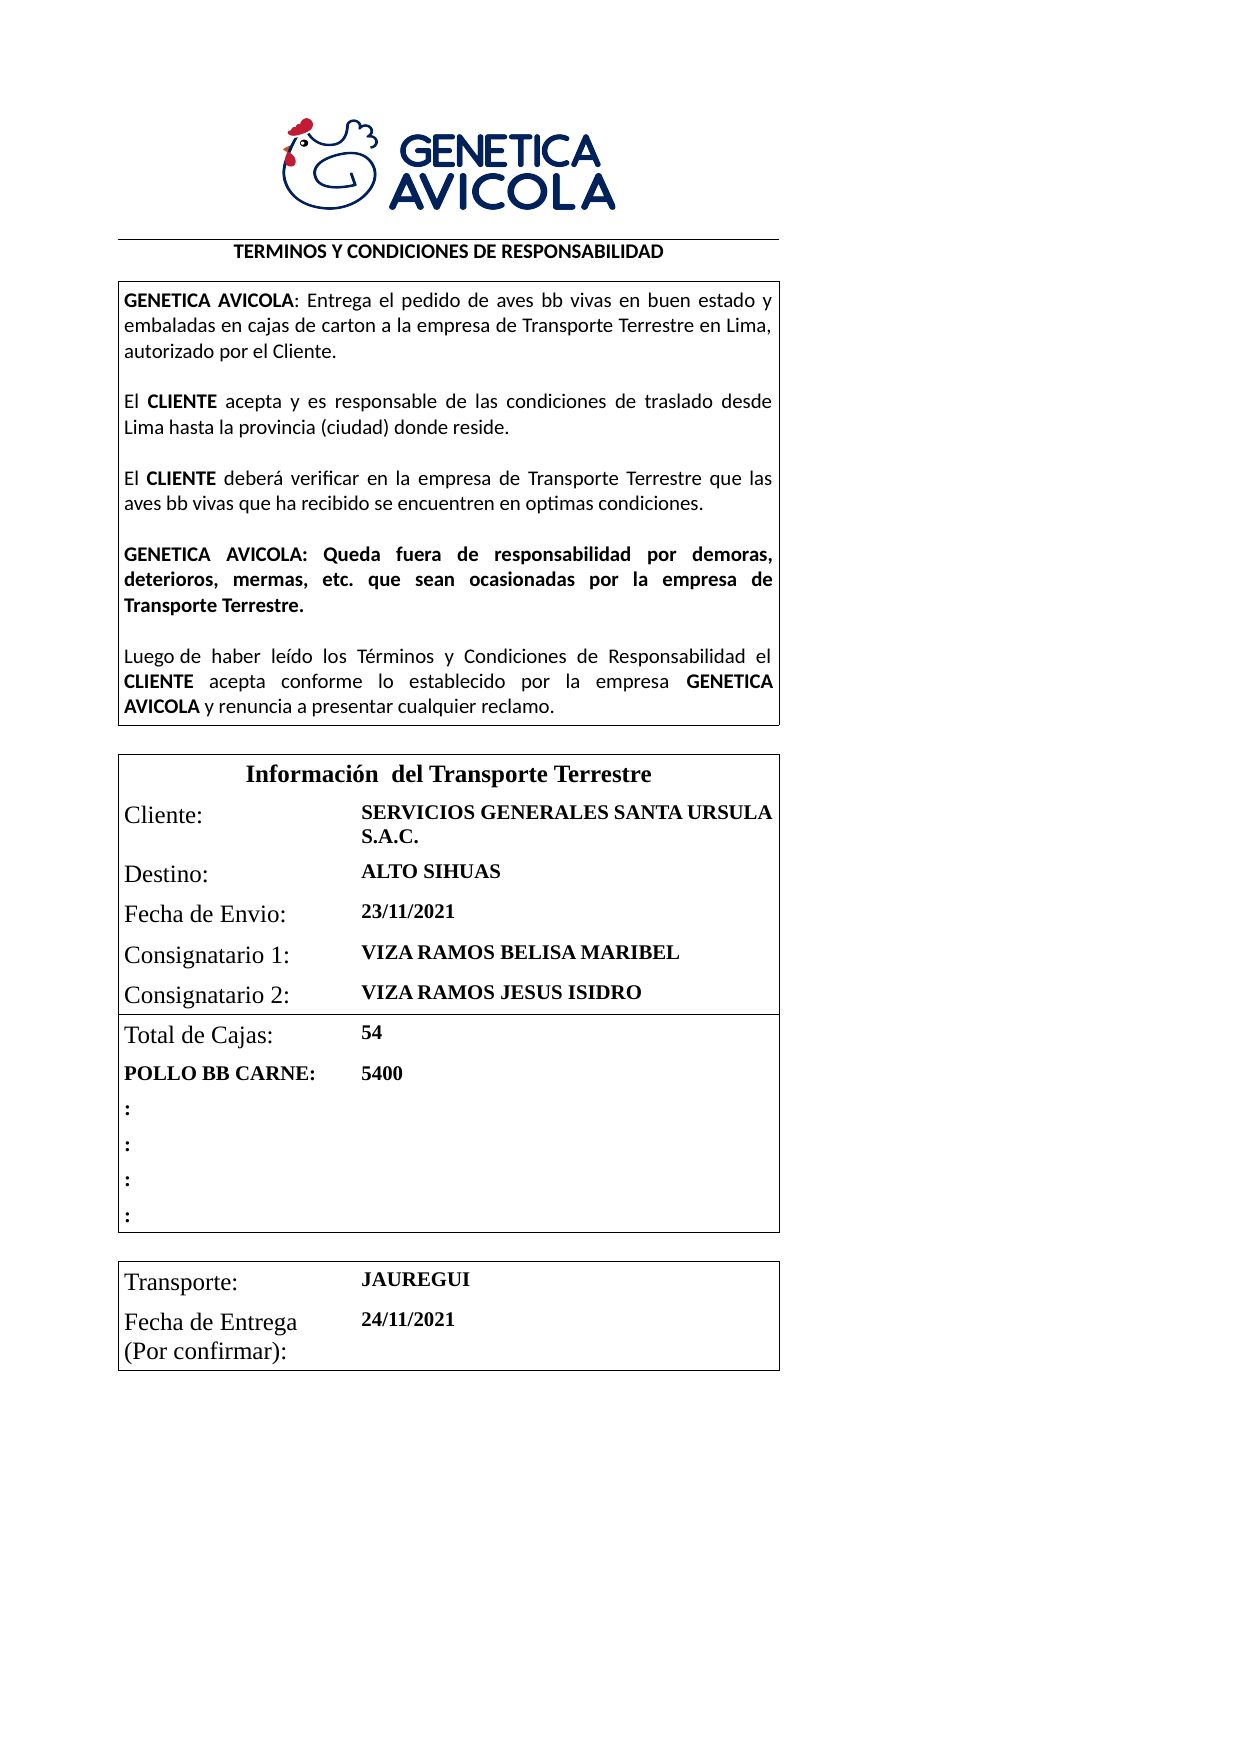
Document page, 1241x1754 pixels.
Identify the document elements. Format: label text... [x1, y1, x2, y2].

table_cell 5400 [356, 1055, 779, 1090]
table_cell : [119, 1161, 356, 1197]
table_cell [356, 1197, 779, 1232]
table_cell [356, 1126, 779, 1161]
table_cell VIZA RAMOS JESUS ISIDRO [356, 974, 779, 1014]
table_cell : [119, 1126, 356, 1161]
table_cell JAUREGUI [356, 1262, 779, 1301]
table_cell 24/11/2021 [356, 1301, 779, 1370]
table_cell [356, 1090, 779, 1126]
table_cell Fecha de Envio: [119, 894, 356, 934]
table_cell Fecha de Entrega (Por confirmar): [119, 1301, 356, 1370]
picture [282, 118, 616, 210]
table_cell : [119, 1197, 356, 1232]
table_cell : [119, 1090, 356, 1126]
table_cell [356, 1161, 779, 1197]
table_cell 23/11/2021 [356, 894, 779, 934]
table_cell POLLO BB CARNE: [119, 1055, 356, 1090]
table_cell SERVICIOS GENERALES SANTA URSULA S.A.C. [356, 794, 779, 853]
table_cell Cliente: [119, 794, 356, 853]
table_cell GENETICA AVICOLA: Entrega el pedido de aves bb vivas en buen estado y embaladas en cajas de carton a la empresa de Transporte Terrestre en Lima, autorizado por el Cliente. El CLIENTE acepta y es responsable de las condiciones de traslado desde Lima hasta la provincia (ciudad) donde reside. El CLIENTE deberá verificar en la empresa de Transporte Terrestre que las aves bb vivas que ha recibido se encuentren en optimas condiciones. GENETICA AVICOLA: Queda fuera de responsabilidad por demoras, deterioros, mermas, etc. que sean ocasionadas por la empresa de Transporte Terrestre. Luego de haber leído los Términos y Condiciones de Responsabilidad el CLIENTE acepta conforme lo establecido por la empresa GENETICA AVICOLA y renuncia a presentar cualquier reclamo. [119, 282, 779, 725]
table_cell Total de Cajas: [119, 1015, 356, 1055]
table_cell [118, 1233, 356, 1261]
table_cell [356, 1233, 779, 1261]
table_cell Consignatario 1: [119, 934, 356, 974]
table_cell Transporte: [119, 1262, 356, 1301]
table_header TERMINOS Y CONDICIONES DE RESPONSABILIDAD [118, 240, 779, 281]
table_cell Consignatario 2: [119, 974, 356, 1014]
table_cell ALTO SIHUAS [356, 854, 779, 894]
table_header Información del Transporte Terrestre [119, 755, 779, 794]
table_cell 54 [356, 1015, 779, 1055]
table_cell Destino: [119, 854, 356, 894]
table_cell VIZA RAMOS BELISA MARIBEL [356, 934, 779, 974]
